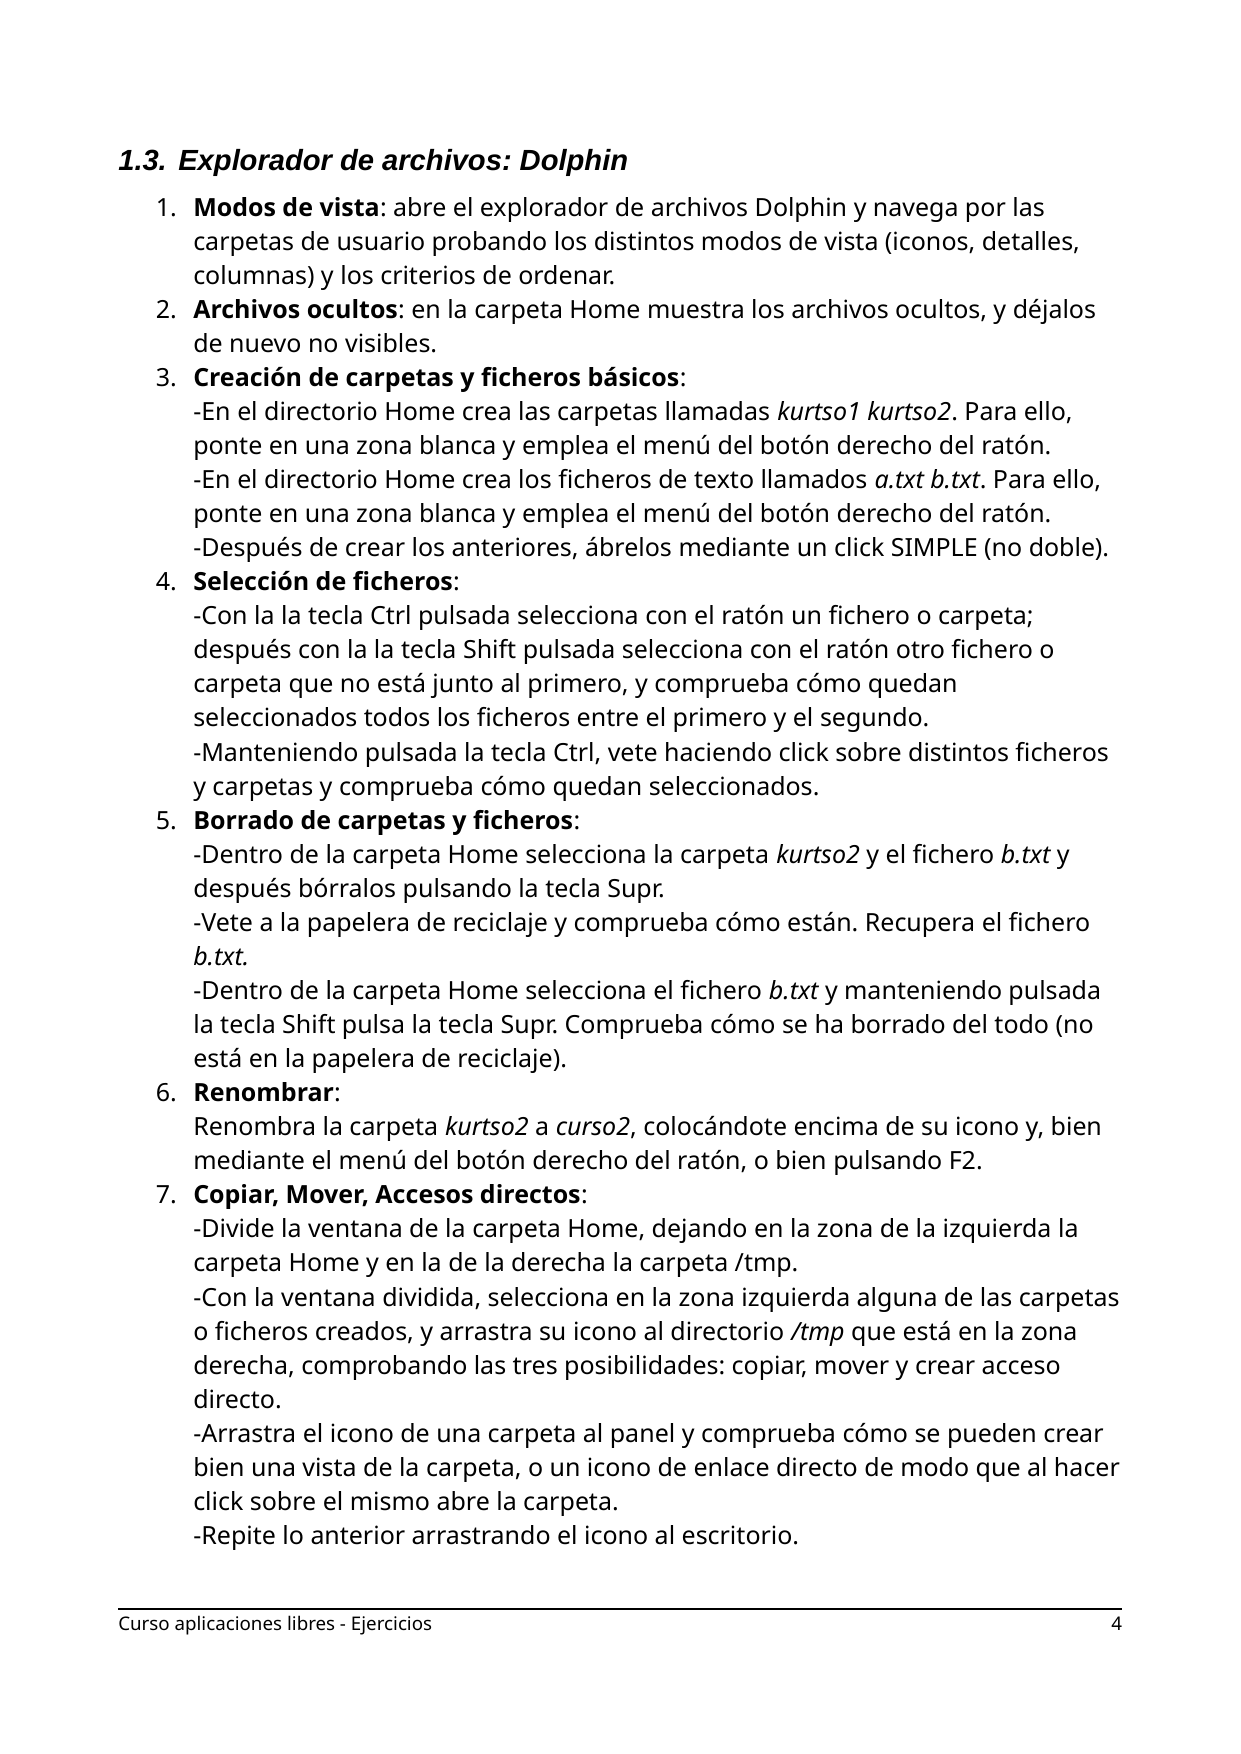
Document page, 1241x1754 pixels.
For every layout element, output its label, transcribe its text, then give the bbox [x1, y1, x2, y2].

subtitle Explorador de archivos: Dolphin [118, 143, 1122, 177]
list Selección de ficheros: -Con la la tecla Ctrl pulsada selecciona con el ratón un fichero o carpeta; después con la la tecla Shift pulsada selecciona con el ratón otro fichero o carpeta que no está junto al primero, y comprueba cómo quedan seleccionados todos los ficheros entre el primero y el segundo. -Manteniendo pulsada la tecla Ctrl, vete haciendo click sobre distintos ficheros y carpetas y comprueba cómo quedan seleccionados. [156, 564, 1122, 802]
list Modos de vista: abre el explorador de archivos Dolphin y navega por las carpetas de usuario probando los distintos modos de vista (iconos, detalles, columnas) y los criterios de ordenar. [156, 189, 1122, 291]
list Borrado de carpetas y ficheros: -Dentro de la carpeta Home selecciona la carpeta kurtso2 y el fichero b.txt y después bórralos pulsando la tecla Supr. -Vete a la papelera de reciclaje y comprueba cómo están. Recupera el fichero b.txt. -Dentro de la carpeta Home selecciona el fichero b.txt y manteniendo pulsada la tecla Shift pulsa la tecla Supr. Comprueba cómo se ha borrado del todo (no está en la papelera de reciclaje). [156, 802, 1122, 1075]
list Creación de carpetas y ficheros básicos: -En el directorio Home crea las carpetas llamadas kurtso1 kurtso2. Para ello, ponte en una zona blanca y emplea el menú del botón derecho del ratón. -En el directorio Home crea los ficheros de texto llamados a.txt b.txt. Para ello, ponte en una zona blanca y emplea el menú del botón derecho del ratón. -Después de crear los anteriores, ábrelos mediante un click SIMPLE (no doble). [156, 359, 1122, 564]
list Renombrar: Renombra la carpeta kurtso2 a curso2, colocándote encima de su icono y, bien mediante el menú del botón derecho del ratón, o bien pulsando F2. [156, 1075, 1122, 1177]
list Copiar, Mover, Accesos directos: -Divide la ventana de la carpeta Home, dejando en la zona de la izquierda la carpeta Home y en la de la derecha la carpeta /tmp. -Con la ventana dividida, selecciona en la zona izquierda alguna de las carpetas o ficheros creados, y arrastra su icono al directorio /tmp que está en la zona derecha, comprobando las tres posibilidades: copiar, mover y crear acceso directo. -Arrastra el icono de una carpeta al panel y comprueba cómo se pueden crear bien una vista de la carpeta, o un icono de enlace directo de modo que al hacer click sobre el mismo abre la carpeta. -Repite lo anterior arrastrando el icono al escritorio. [156, 1177, 1122, 1552]
list Archivos ocultos: en la carpeta Home muestra los archivos ocultos, y déjalos de nuevo no visibles. [156, 291, 1122, 359]
